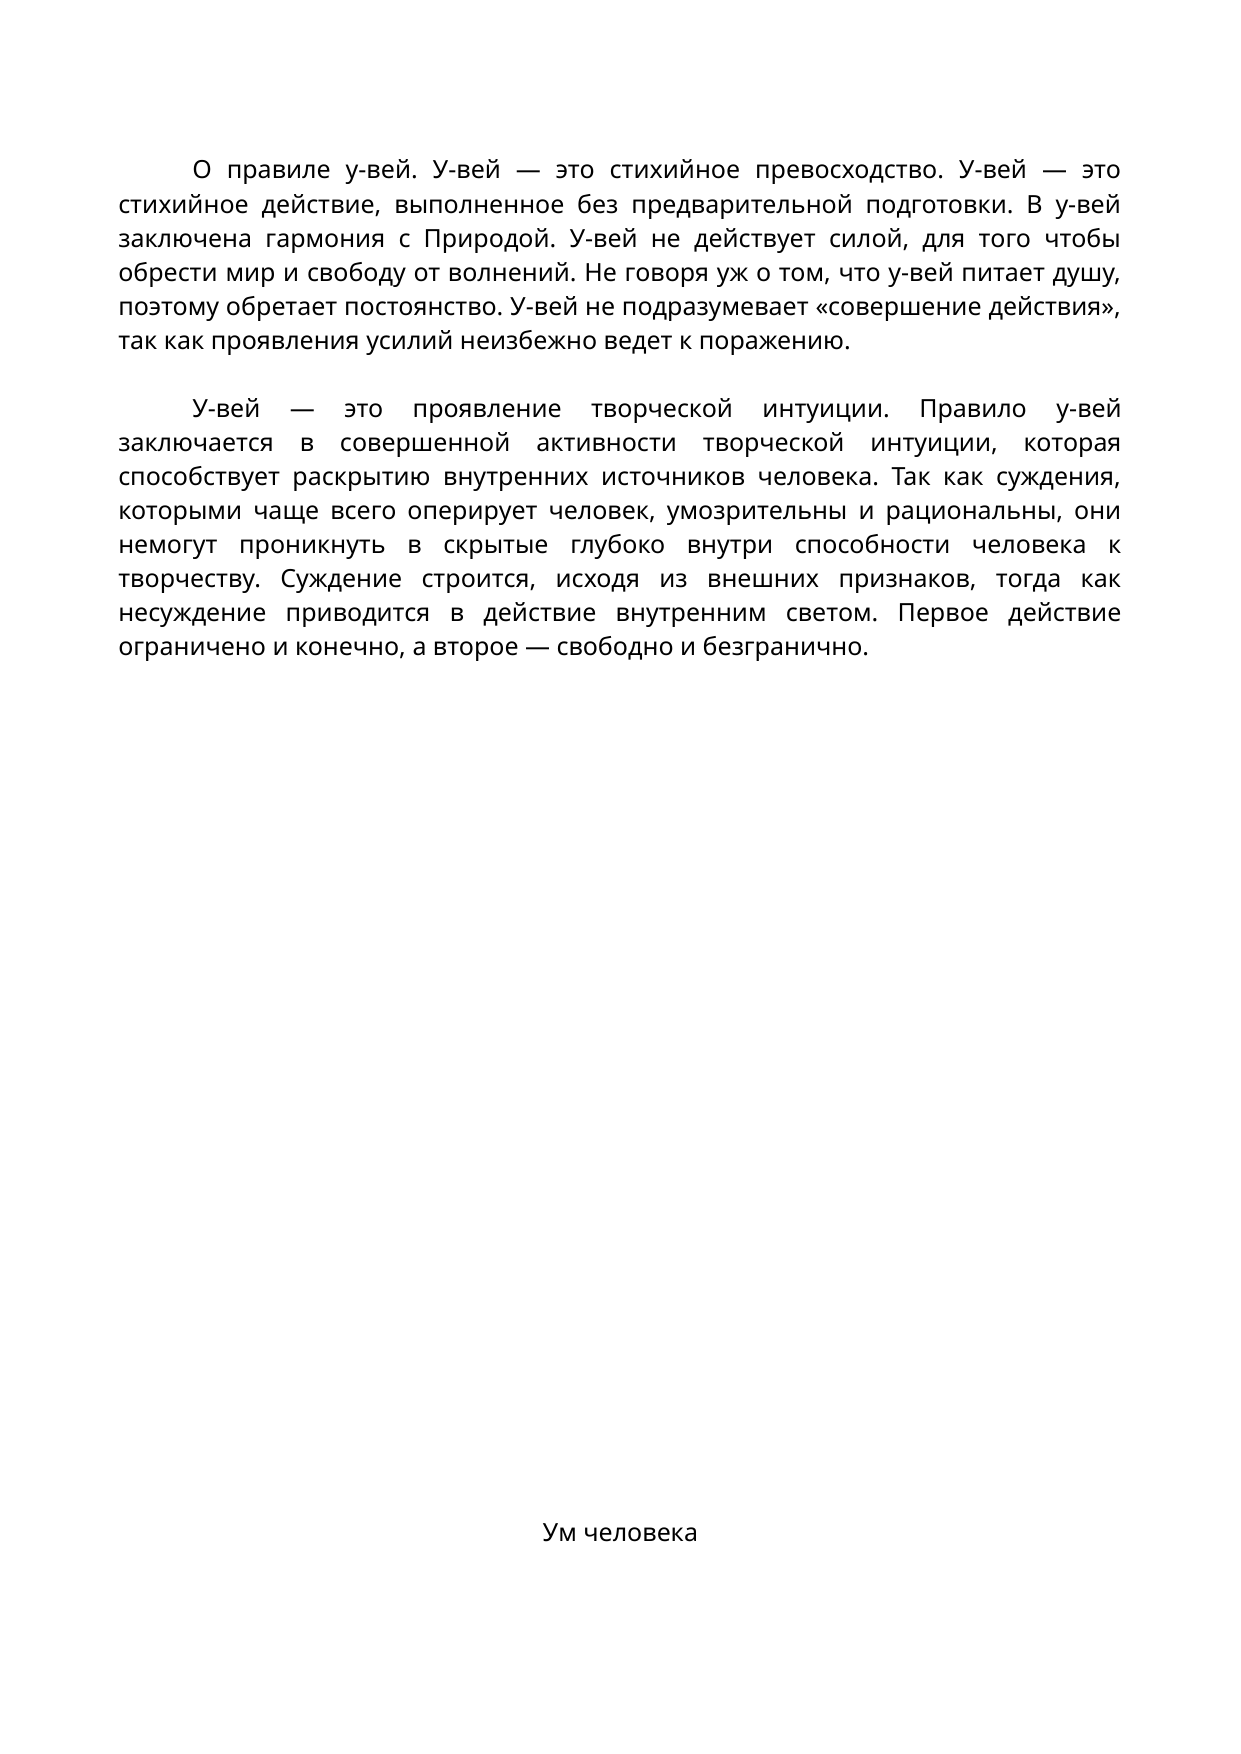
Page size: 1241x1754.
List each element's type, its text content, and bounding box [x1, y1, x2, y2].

text У-вей — это проявление творческой интуиции. Правило у-вей заключается в совершенной активности творческой интуиции, которая способствует раскрытию внутренних источников человека. Так как суждения, которыми чаще всего оперирует человек, умозрительны и рациональны, они немогут проникнуть в скрытые глубоко внутри способности человека к творчеству. Суждение строится, исходя из внешних признаков, тогда как несуждение приводится в действие внутренним светом. Первое действие ограничено и конечно, а второе — свободно и безгранично. [118, 391, 1122, 663]
text Ум человека [118, 1515, 1122, 1549]
text О правиле у-вей. У-вей — это стихийное превосходство. У-вей — это стихийное действие, выполненное без предварительной подготовки. В у-вей заключена гармония с Природой. У-вей не действует силой, для того чтобы обрести мир и свободу от волнений. Не говоря уж о том, что у-вей питает душу, поэтому обретает постоянство. У-вей не подразумевает «совершение действия», так как проявления усилий неизбежно ведет к поражению. [118, 152, 1122, 357]
